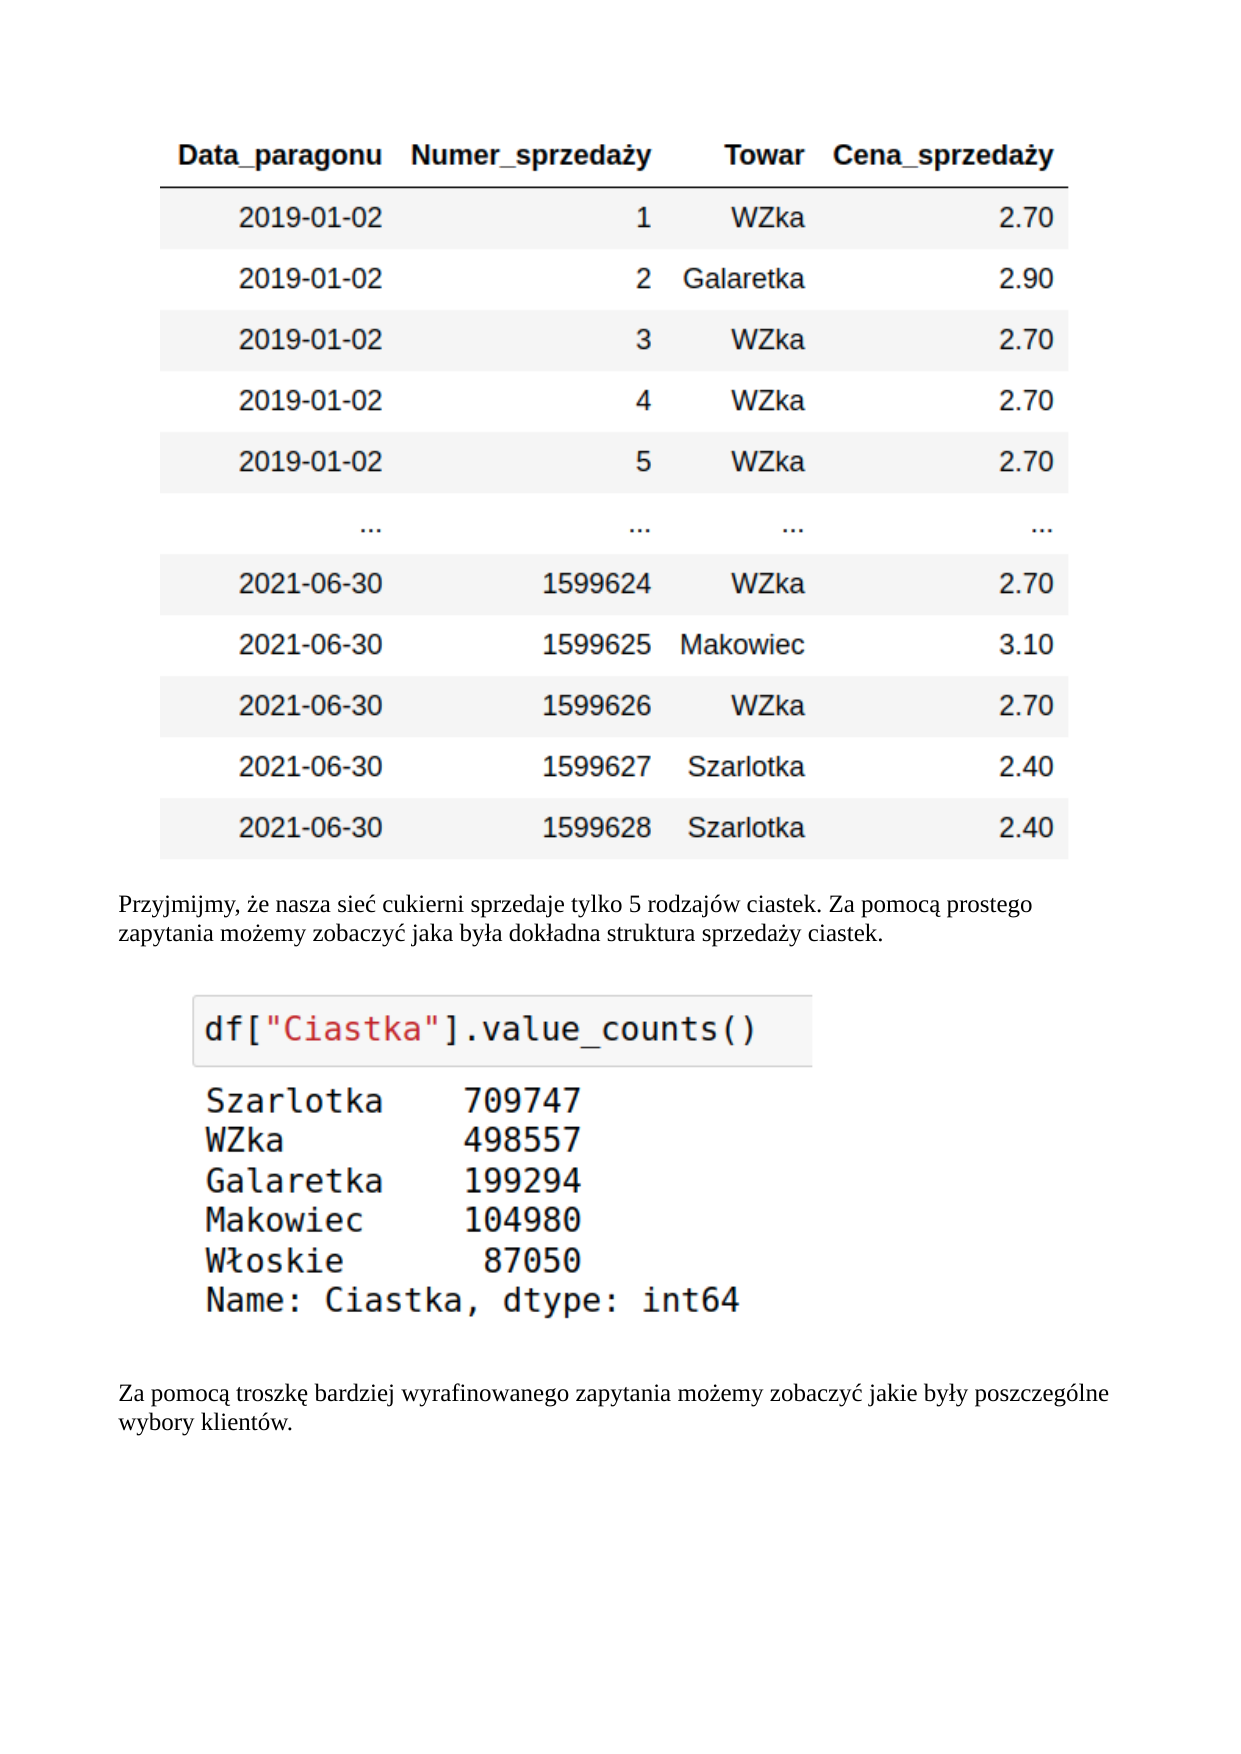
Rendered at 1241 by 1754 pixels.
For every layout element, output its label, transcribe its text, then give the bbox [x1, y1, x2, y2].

picture [177, 989, 813, 1323]
picture [160, 118, 1081, 861]
text Przyjmijmy, że nasza sieć cukierni sprzedaje tylko 5 rodzajów ciastek. Za pomocą prostego zapytania możemy zobaczyć jaka była dokładna struktura sprzedaży ciastek. [118, 889, 1122, 947]
text Za pomocą troszkę bardziej wyrafinowanego zapytania możemy zobaczyć jakie były poszczególne wybory klientów. [118, 1378, 1122, 1435]
